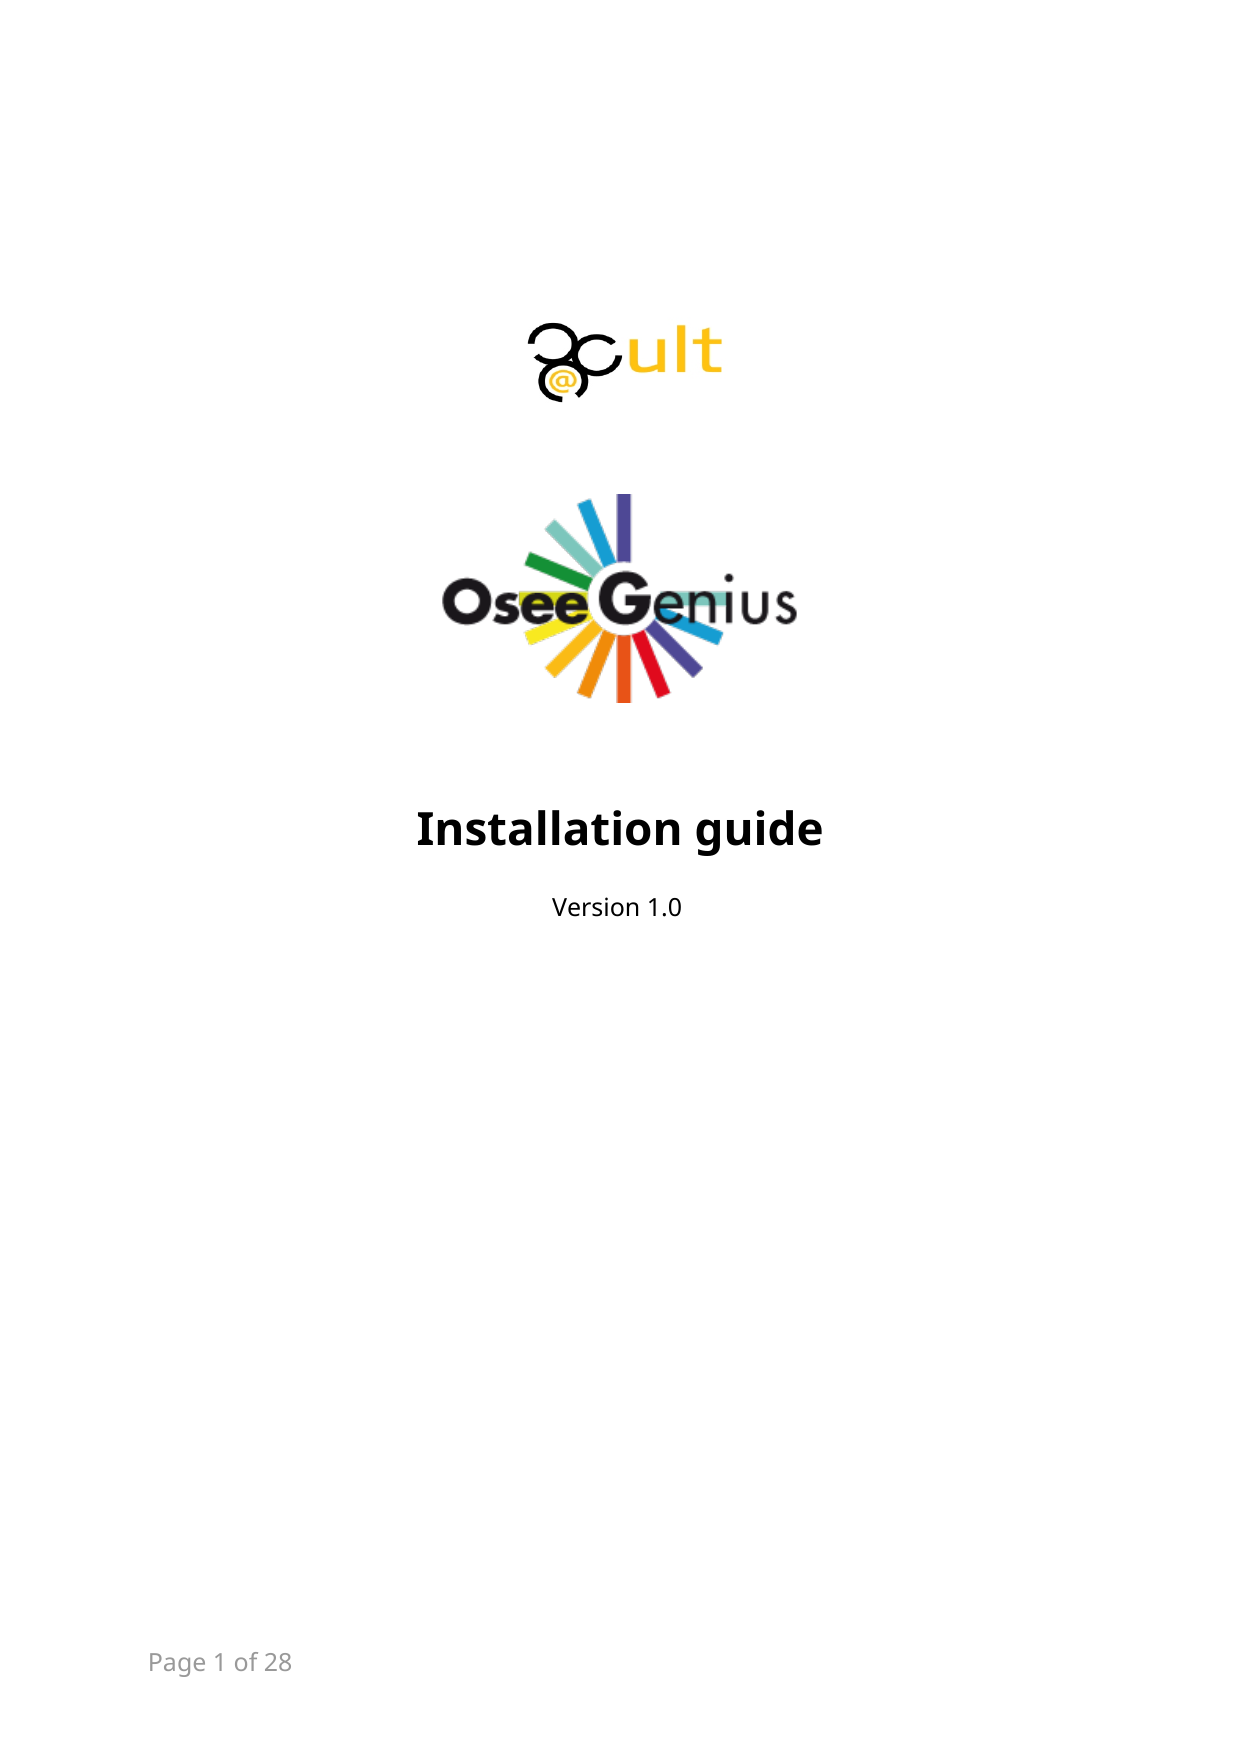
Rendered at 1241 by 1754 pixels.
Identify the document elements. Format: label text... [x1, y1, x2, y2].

text Installation guide [148, 796, 1093, 858]
picture [520, 317, 731, 408]
text Version 1.0 [148, 889, 1093, 924]
picture [441, 494, 799, 703]
